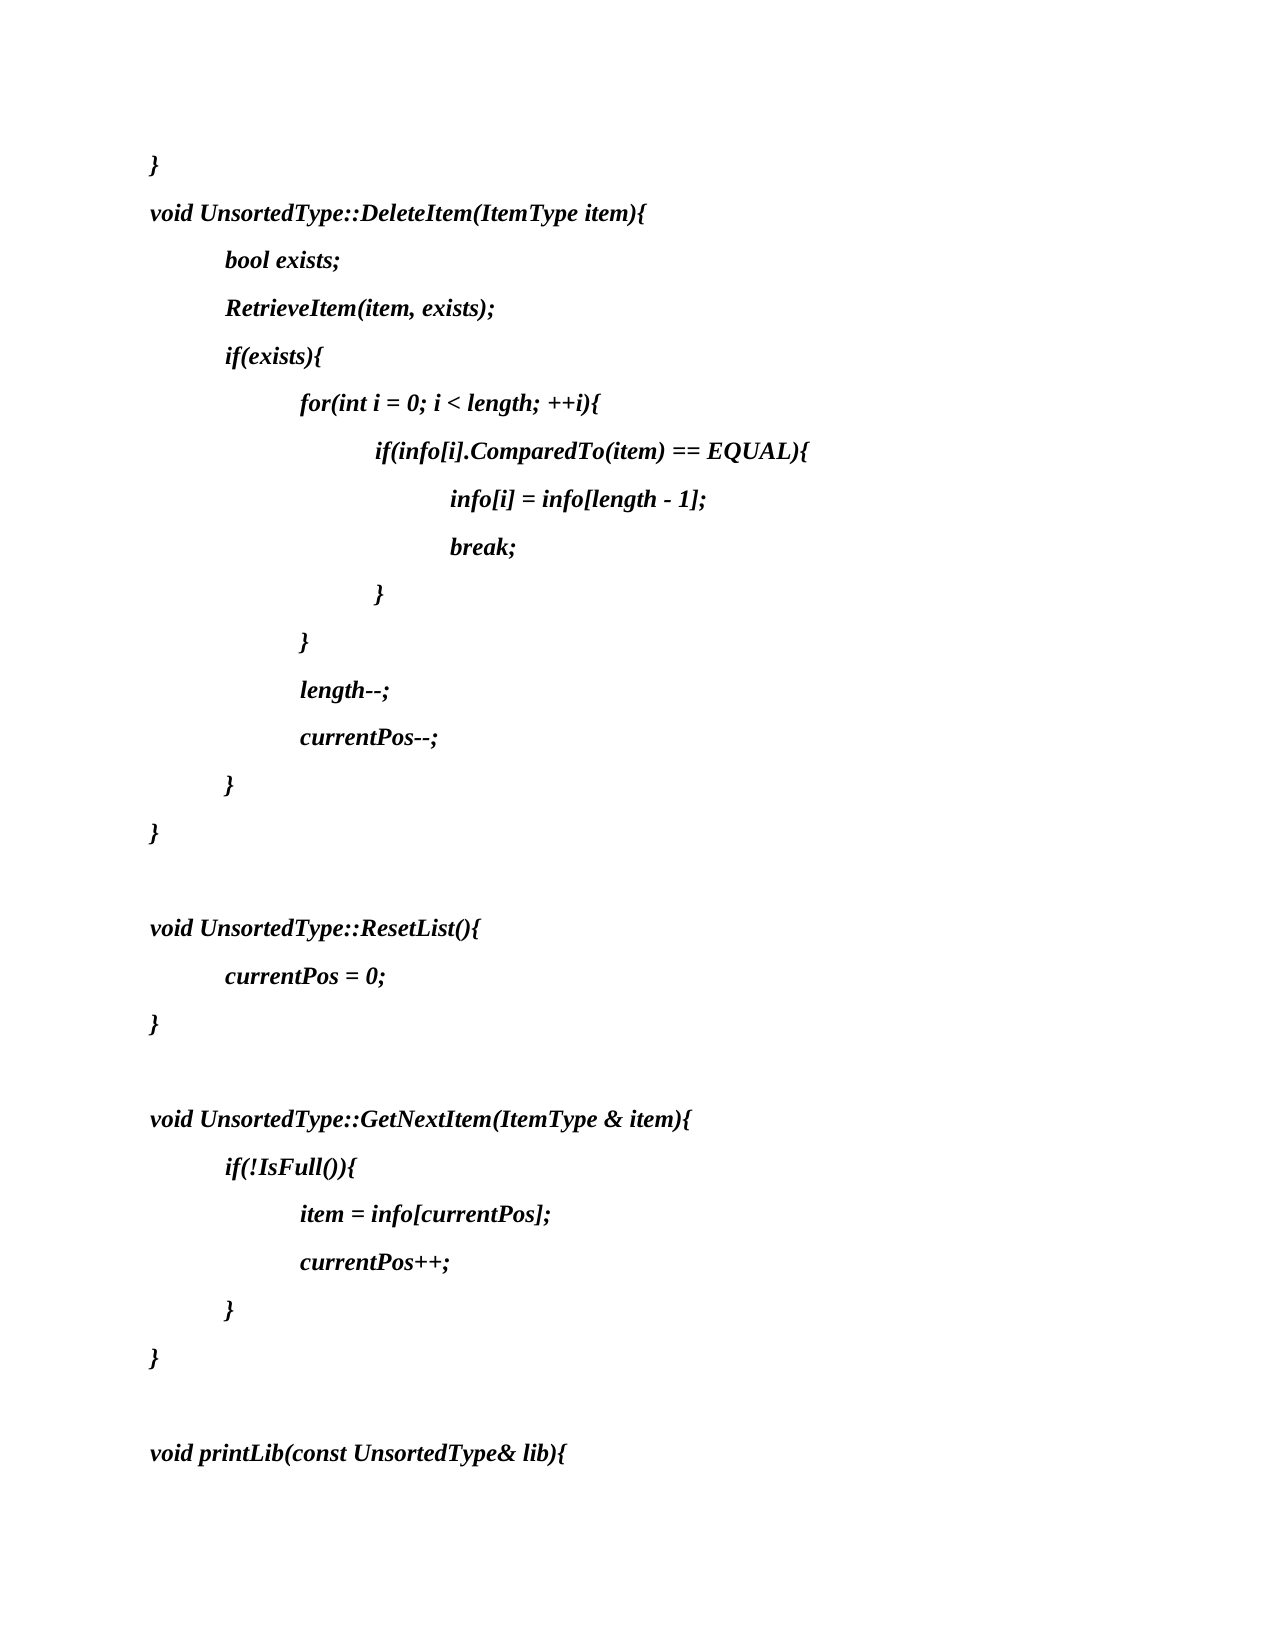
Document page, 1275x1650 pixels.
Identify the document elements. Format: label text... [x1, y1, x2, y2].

text if(exists){ [150, 341, 1122, 369]
text currentPos--; [150, 722, 1122, 751]
text void UnsortedType::ResetList(){ [150, 913, 1122, 942]
text for(int i = 0; i < length; ++i){ [150, 388, 1122, 417]
text info[i] = info[length - 1]; [150, 484, 1122, 513]
text } [150, 150, 1122, 179]
text } [150, 1343, 1122, 1371]
text } [150, 1295, 1122, 1324]
text item = info[currentPos]; [150, 1199, 1122, 1228]
text RetrieveItem(item, exists); [150, 293, 1122, 322]
text bool exists; [150, 245, 1122, 274]
text } [150, 579, 1122, 608]
text break; [150, 532, 1122, 560]
text currentPos++; [150, 1247, 1122, 1276]
text void UnsortedType::DeleteItem(ItemType item){ [150, 198, 1122, 226]
text if(!IsFull()){ [150, 1152, 1122, 1181]
text } [150, 818, 1122, 847]
text void UnsortedType::GetNextItem(ItemType & item){ [150, 1104, 1122, 1133]
text if(info[i].ComparedTo(item) == EQUAL){ [150, 436, 1122, 465]
text } [150, 1009, 1122, 1037]
text length--; [150, 675, 1122, 703]
text void printLib(const UnsortedType& lib){ [150, 1438, 1122, 1467]
text } [150, 627, 1122, 656]
text currentPos = 0; [150, 961, 1122, 990]
text } [150, 770, 1122, 799]
